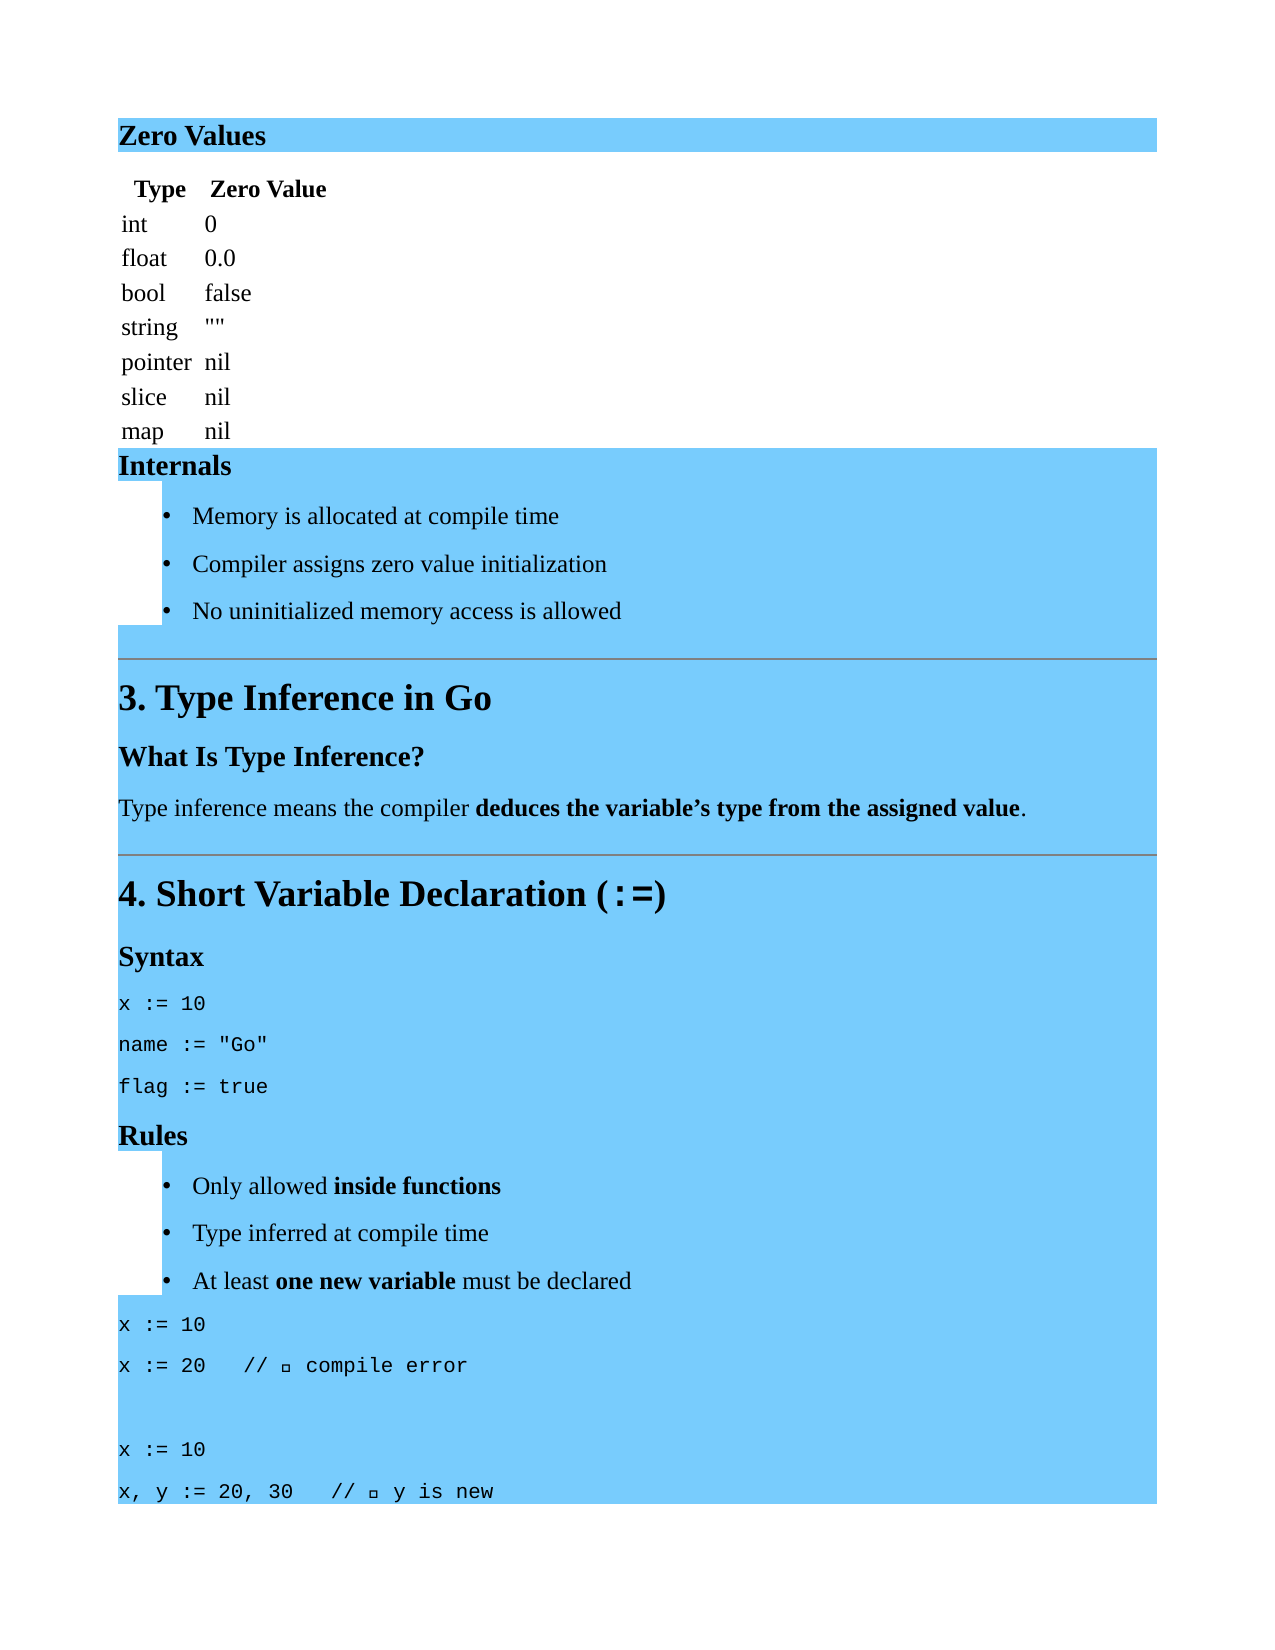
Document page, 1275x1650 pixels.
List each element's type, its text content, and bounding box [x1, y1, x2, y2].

table_cell string [118, 310, 201, 344]
subtitle Rules [118, 1118, 1157, 1151]
subtitle What Is Type Inference? [118, 739, 1157, 773]
subtitle 4. Short Variable Declaration (:=) [118, 872, 1157, 918]
table_header Type [118, 171, 201, 206]
text name := "Go" [118, 1034, 1157, 1058]
table_cell slice [118, 379, 201, 413]
list Type inferred at compile time [162, 1218, 1157, 1247]
subtitle 3. Type Inference in Go [118, 675, 1157, 718]
table_cell bool [118, 275, 201, 309]
table_cell nil [201, 344, 334, 379]
table_cell int [118, 206, 201, 240]
text x := 10 [118, 992, 1157, 1016]
table_cell float [118, 240, 201, 275]
subtitle Internals [118, 448, 1157, 481]
table_cell map [118, 413, 201, 448]
text x, y := 20, 30 // ✅ y is new [118, 1481, 1157, 1504]
list At least one new variable must be declared [162, 1266, 1157, 1295]
list Only allowed inside functions [162, 1171, 1157, 1200]
text Type inference means the compiler deduces the variable’s type from the assigned value. [118, 793, 1157, 821]
list Memory is allocated at compile time [162, 501, 1157, 530]
list No uninitialized memory access is allowed [162, 596, 1157, 625]
text flag := true [118, 1076, 1157, 1100]
text x := 20 // ❌ compile error [118, 1356, 1157, 1379]
subtitle Zero Values [118, 118, 1157, 152]
list Compiler assigns zero value initialization [162, 549, 1157, 577]
table_cell false [201, 275, 334, 309]
text x := 10 [118, 1314, 1157, 1337]
table_cell 0 [201, 206, 334, 240]
table_cell nil [201, 379, 334, 413]
table_cell "" [201, 310, 334, 344]
table_cell pointer [118, 344, 201, 379]
table_cell 0.0 [201, 240, 334, 275]
table_cell nil [201, 413, 334, 448]
subtitle Syntax [118, 939, 1157, 973]
table_header Zero Value [201, 171, 334, 206]
